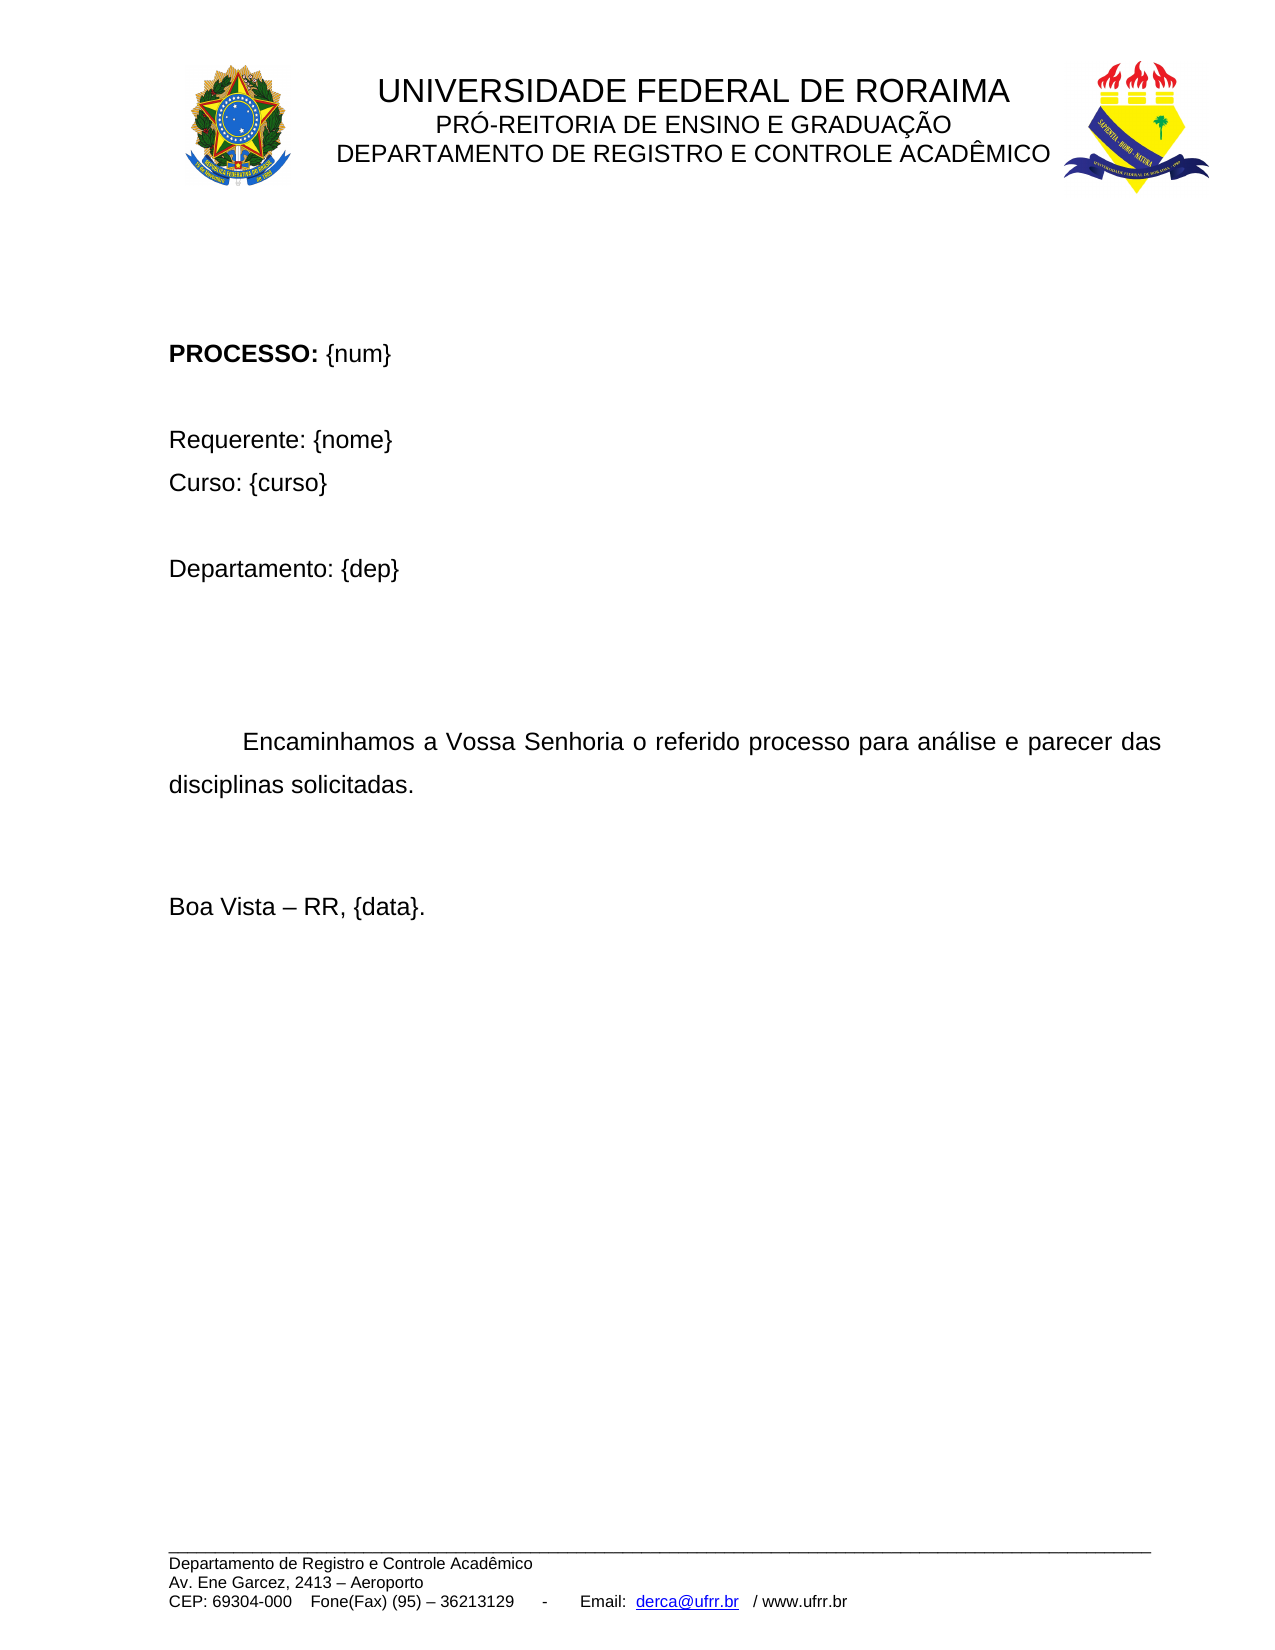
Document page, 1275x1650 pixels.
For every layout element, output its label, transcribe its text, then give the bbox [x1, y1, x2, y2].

subtitle PROCESSO: {num} [169, 339, 1162, 367]
picture [185, 65, 291, 186]
text Encaminhamos a Vossa Senhoria o referido processo para análise e parecer das disciplinas solicitadas. [169, 727, 1162, 799]
picture [1063, 61, 1210, 198]
text Requerente: {nome} [169, 425, 1162, 454]
text Departamento: {dep} [169, 554, 1162, 583]
text Curso: {curso} [169, 468, 1162, 497]
text Boa Vista – RR, {data}. [169, 892, 1162, 921]
